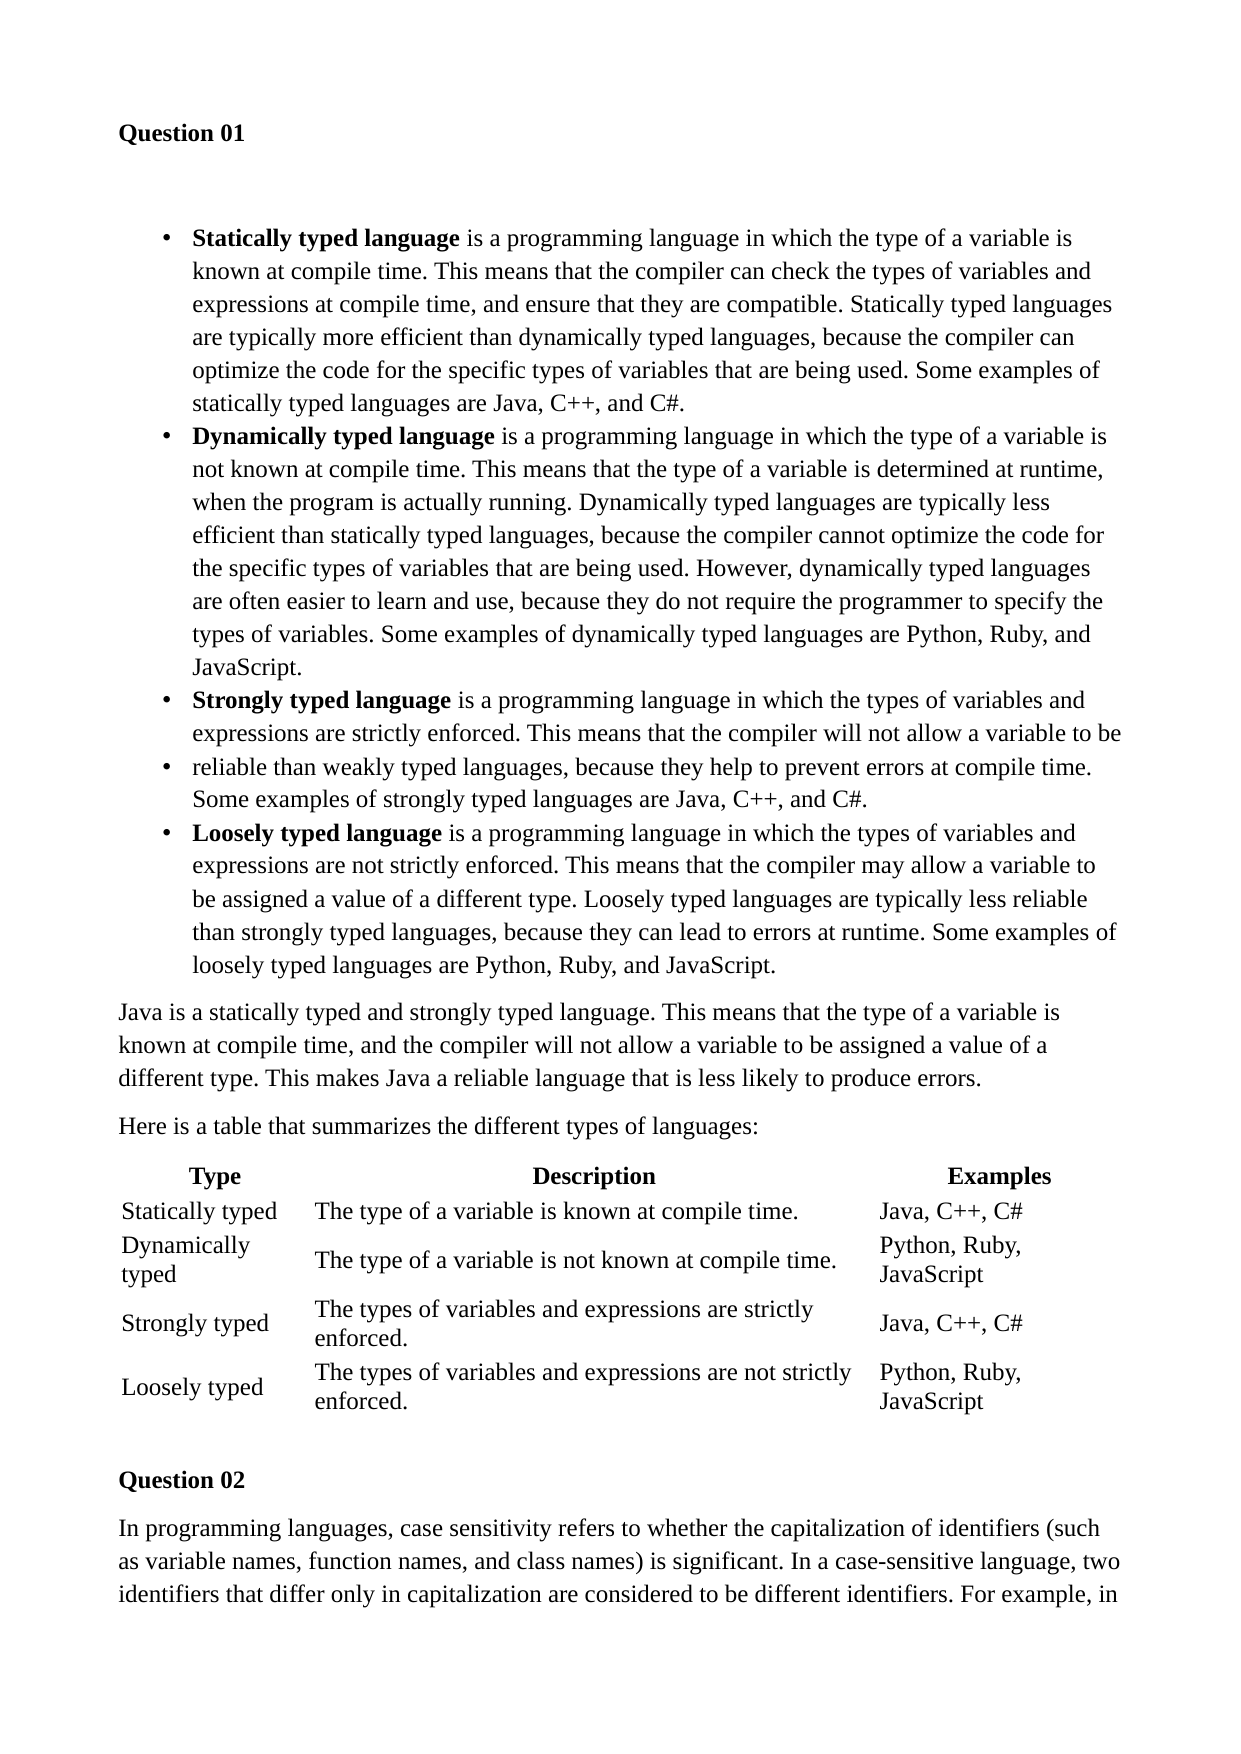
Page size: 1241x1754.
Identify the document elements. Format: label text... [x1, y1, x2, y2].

table_cell Python, Ruby, JavaScript [876, 1228, 1122, 1291]
text In programming languages, case sensitivity refers to whether the capitalization of identifiers (such as variable names, function names, and class names) is significant. In a case-sensitive language, two identifiers that differ only in capitalization are considered to be different identifiers. For example, in [118, 1513, 1122, 1608]
table_header Type [118, 1159, 311, 1193]
table_cell Python, Ruby, JavaScript [876, 1354, 1122, 1418]
list Dynamically typed language is a programming language in which the type of a variable is not known at compile time. This means that the type of a variable is determined at runtime, when the program is actually running. Dynamically typed languages are typically less efficient than statically typed languages, because the compiler cannot optimize the code for the specific types of variables that are being used. However, dynamically typed languages are often easier to learn and use, because they do not require the programmer to specify the types of variables. Some examples of dynamically typed languages are Python, Ruby, and JavaScript. [162, 421, 1122, 681]
list Loosely typed language is a programming language in which the types of variables and expressions are not strictly enforced. This means that the compiler may allow a variable to be assigned a value of a different type. Loosely typed languages are typically less reliable than strongly typed languages, because they can lead to errors at runtime. Some examples of loosely typed languages are Python, Ruby, and JavaScript. [162, 818, 1122, 978]
table_cell Loosely typed [118, 1354, 311, 1418]
table_cell The type of a variable is known at compile time. [311, 1193, 876, 1228]
table_cell The type of a variable is not known at compile time. [311, 1228, 876, 1291]
table_header Examples [876, 1159, 1122, 1193]
text Java is a statically typed and strongly typed language. This means that the type of a variable is known at compile time, and the compiler will not allow a variable to be assigned a value of a different type. This makes Java a reliable language that is less likely to produce errors. [118, 997, 1122, 1092]
table_header Description [311, 1159, 876, 1193]
text Question 02 [118, 1465, 1122, 1494]
table_cell Java, C++, C# [876, 1193, 1122, 1228]
text Here is a table that summarizes the different types of languages: [118, 1111, 1122, 1140]
list reliable than weakly typed languages, because they help to prevent errors at compile time. Some examples of strongly typed languages are Java, C++, and C#. [162, 752, 1122, 813]
table_cell Statically typed [118, 1193, 311, 1228]
list Strongly typed language is a programming language in which the types of variables and expressions are strictly enforced. This means that the compiler will not allow a variable to be [162, 686, 1122, 747]
table_cell Dynamically typed [118, 1228, 311, 1291]
table_cell The types of variables and expressions are not strictly enforced. [311, 1354, 876, 1418]
table_cell Strongly typed [118, 1291, 311, 1354]
table_cell The types of variables and expressions are strictly enforced. [311, 1291, 876, 1354]
text Question 01 [118, 118, 1122, 147]
list Statically typed language is a programming language in which the type of a variable is known at compile time. This means that the compiler can check the types of variables and expressions at compile time, and ensure that they are compatible. Statically typed languages are typically more efficient than dynamically typed languages, because the compiler can optimize the code for the specific types of variables that are being used. Some examples of statically typed languages are Java, C++, and C#. [162, 223, 1122, 417]
table_cell Java, C++, C# [876, 1291, 1122, 1354]
